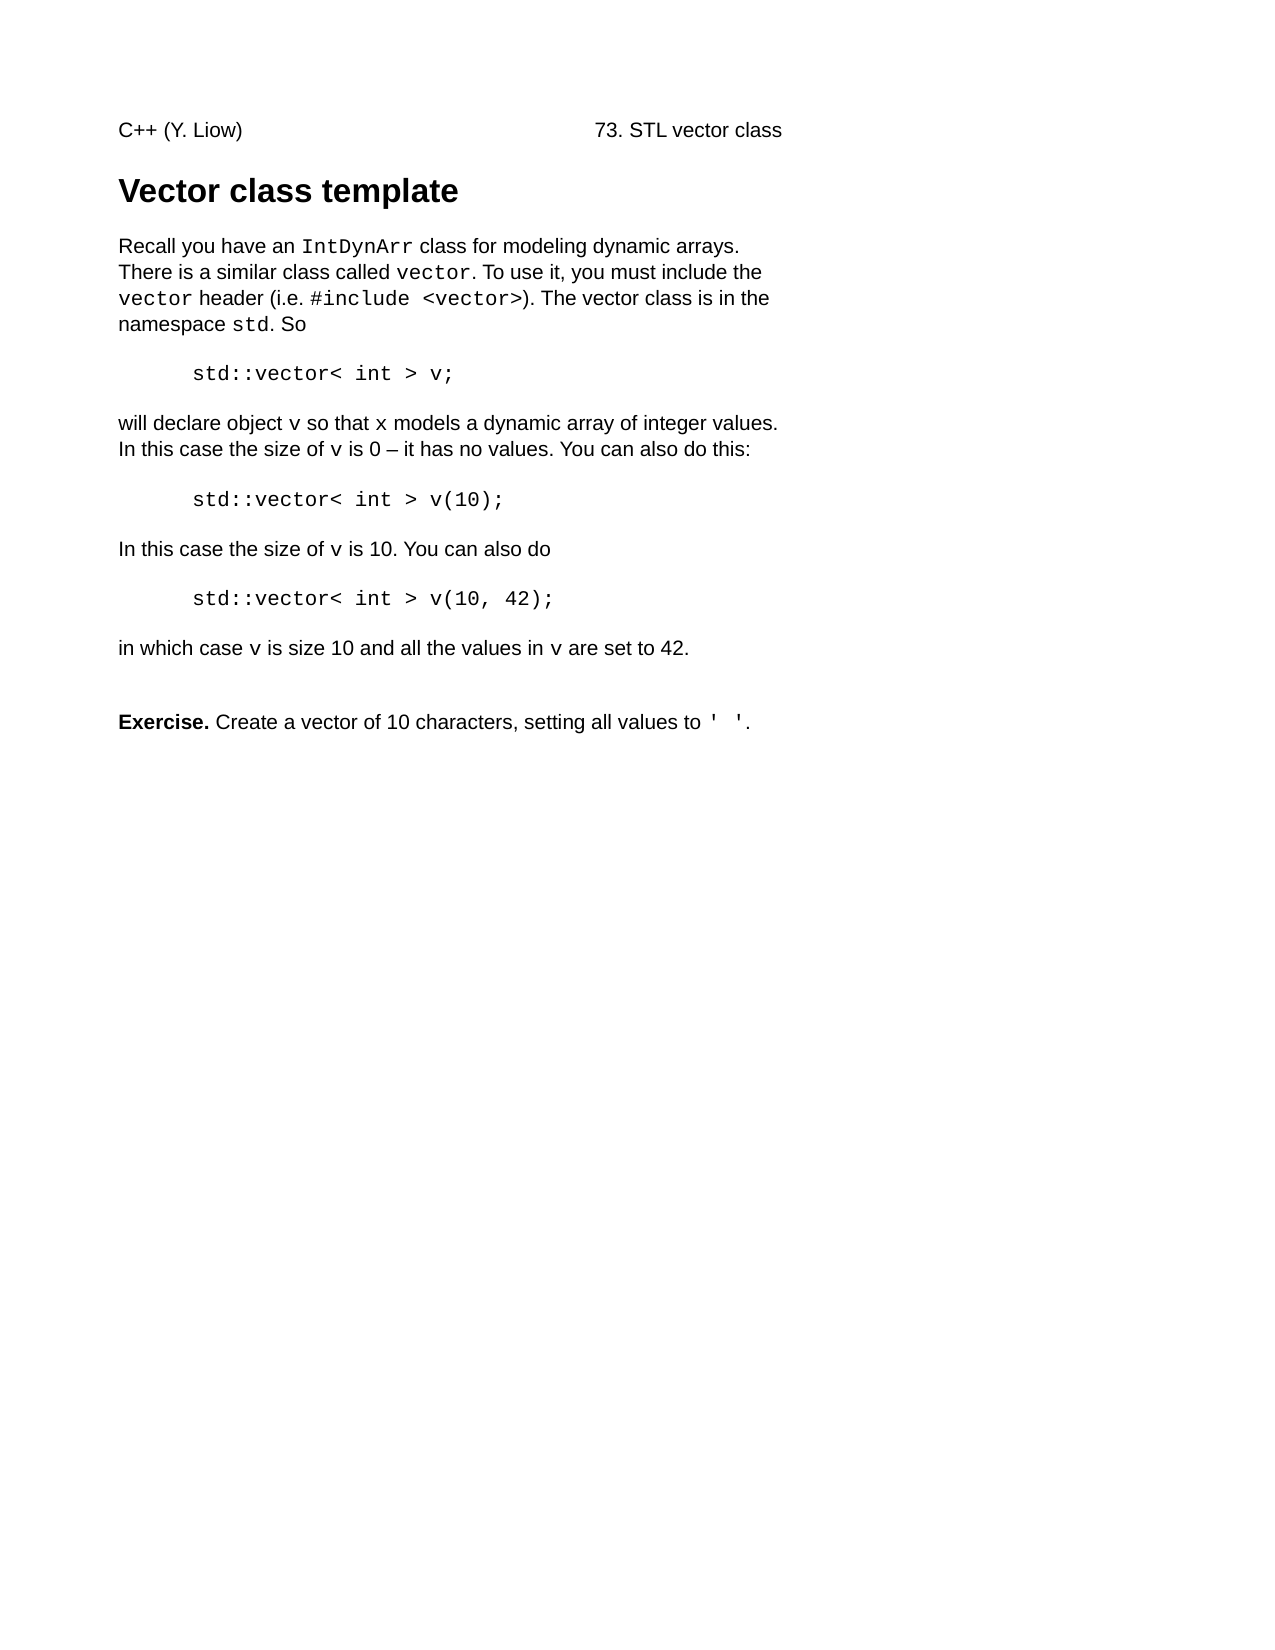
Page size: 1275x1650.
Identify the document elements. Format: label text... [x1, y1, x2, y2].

text Exercise. Create a vector of 10 characters, setting all values to ' '. [118, 710, 793, 736]
text Vector class template [118, 172, 793, 210]
text std::vector< int > v(10); [118, 487, 793, 512]
text in which case v is size 10 and all the values in v are set to 42. [118, 636, 793, 662]
text Recall you have an IntDynArr class for modeling dynamic arrays. There is a similar class called vector. To use it, you must include the vector header (i.e. #include <vector>). The vector class is in the namespace std. So [118, 234, 793, 337]
text will declare object v so that x models a dynamic array of integer values. In this case the size of v is 0 – it has no values. You can also do this: [118, 411, 793, 463]
text std::vector< int > v(10, 42); [118, 586, 793, 612]
text std::vector< int > v; [118, 361, 793, 387]
text In this case the size of v is 10. You can also do [118, 536, 793, 562]
